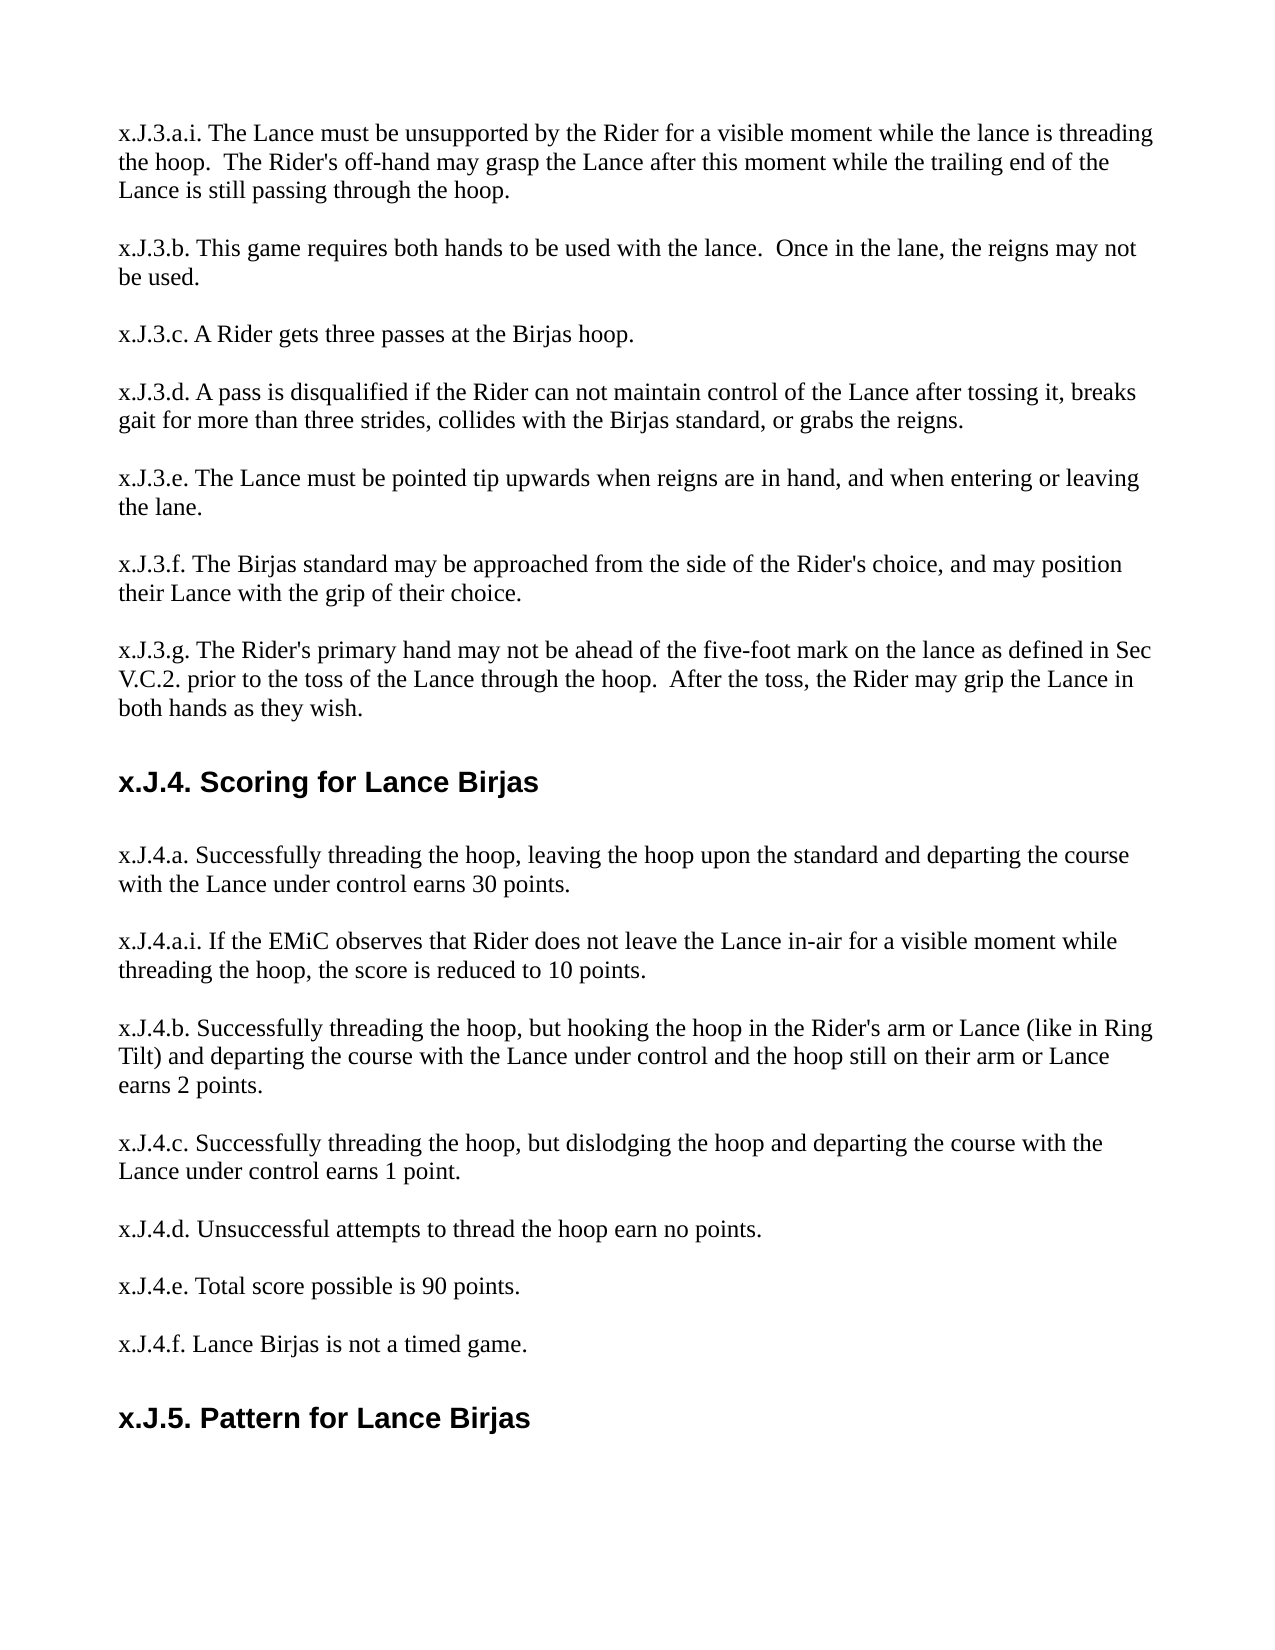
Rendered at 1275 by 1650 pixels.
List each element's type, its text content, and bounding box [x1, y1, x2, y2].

text x.J.3.d. A pass is disqualified if the Rider can not maintain control of the Lance after tossing it, breaks gait for more than three strides, collides with the Birjas standard, or grabs the reigns. [118, 377, 1157, 434]
text x.J.4.e. Total score possible is 90 points. [118, 1271, 1157, 1300]
subtitle x.J.4. Scoring for Lance Birjas [118, 765, 1157, 799]
text x.J.4.d. Unsuccessful attempts to thread the hoop earn no points. [118, 1214, 1157, 1243]
text x.J.4.c. Successfully threading the hoop, but dislodging the hoop and departing the course with the Lance under control earns 1 point. [118, 1128, 1157, 1185]
text x.J.3.f. The Birjas standard may be approached from the side of the Rider's choice, and may position their Lance with the grip of their choice. [118, 549, 1157, 607]
text x.J.4.a.i. If the EMiC observes that Rider does not leave the Lance in-air for a visible moment while threading the hoop, the score is reduced to 10 points. [118, 926, 1157, 984]
text x.J.3.g. The Rider's primary hand may not be ahead of the five-foot mark on the lance as defined in Sec V.C.2. prior to the toss of the Lance through the hoop. After the toss, the Rider may grip the Lance in both hands as they wish. [118, 636, 1157, 722]
text x.J.3.b. This game requires both hands to be used with the lance. Once in the lane, the reigns may not be used. [118, 233, 1157, 291]
text x.J.3.e. The Lance must be pointed tip upwards when reigns are in hand, and when entering or leaving the lane. [118, 463, 1157, 521]
text x.J.3.c. A Rider gets three passes at the Birjas hoop. [118, 319, 1157, 348]
text x.J.4.b. Successfully threading the hoop, but hooking the hoop in the Rider's arm or Lance (like in Ring Tilt) and departing the course with the Lance under control and the hoop still on their arm or Lance earns 2 points. [118, 1013, 1157, 1099]
text x.J.3.a.i. The Lance must be unsupported by the Rider for a visible moment while the lance is threading the hoop. The Rider's off-hand may grasp the Lance after this moment while the trailing end of the Lance is still passing through the hoop. [118, 118, 1157, 204]
subtitle x.J.5. Pattern for Lance Birjas [118, 1401, 1157, 1435]
text x.J.4.a. Successfully threading the hoop, leaving the hoop upon the standard and departing the course with the Lance under control earns 30 points. [118, 840, 1157, 898]
text x.J.4.f. Lance Birjas is not a timed game. [118, 1329, 1157, 1358]
